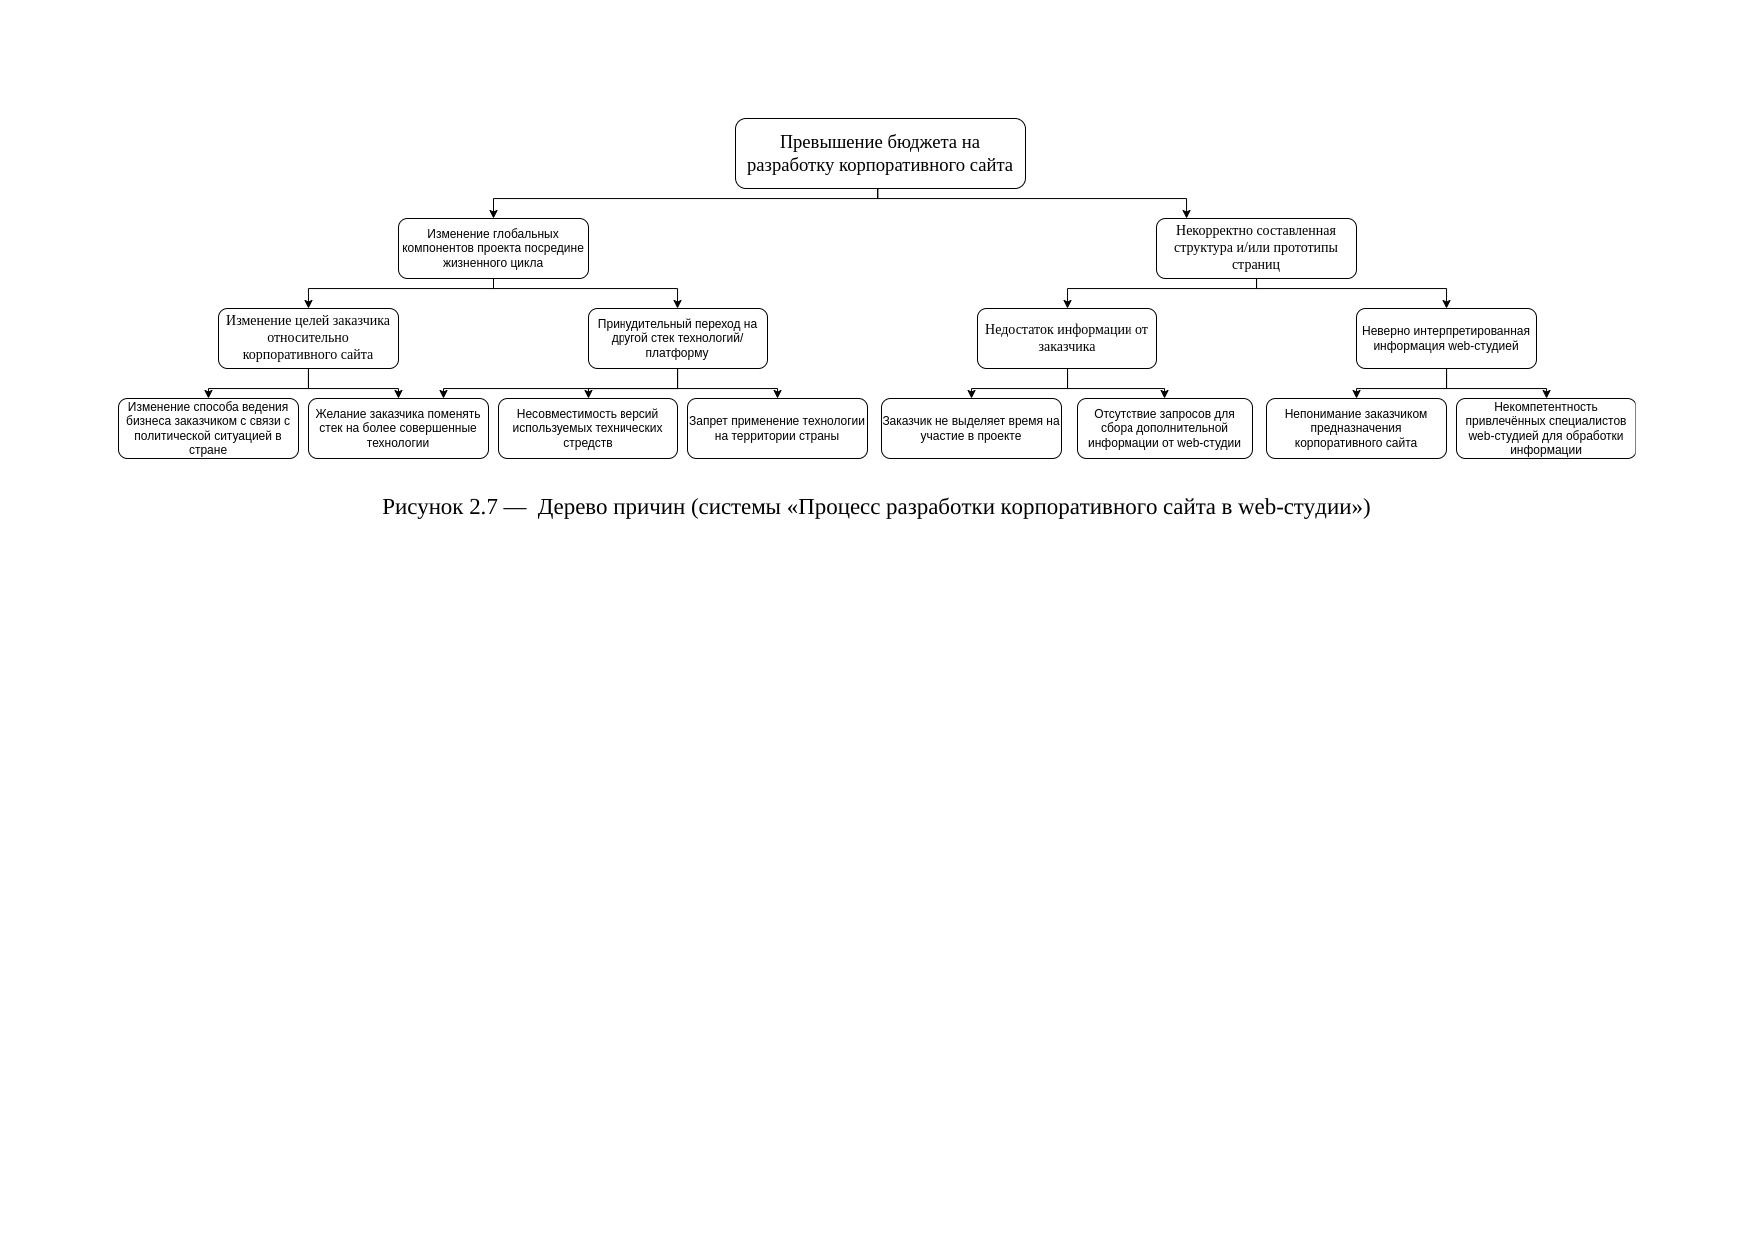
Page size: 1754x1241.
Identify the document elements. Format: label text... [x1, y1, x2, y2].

picture [118, 118, 1636, 460]
text Рисунок 2.7 — Дерево причин (системы «Процесс разработки корпоративного сайта в web-студии») [118, 493, 1636, 519]
